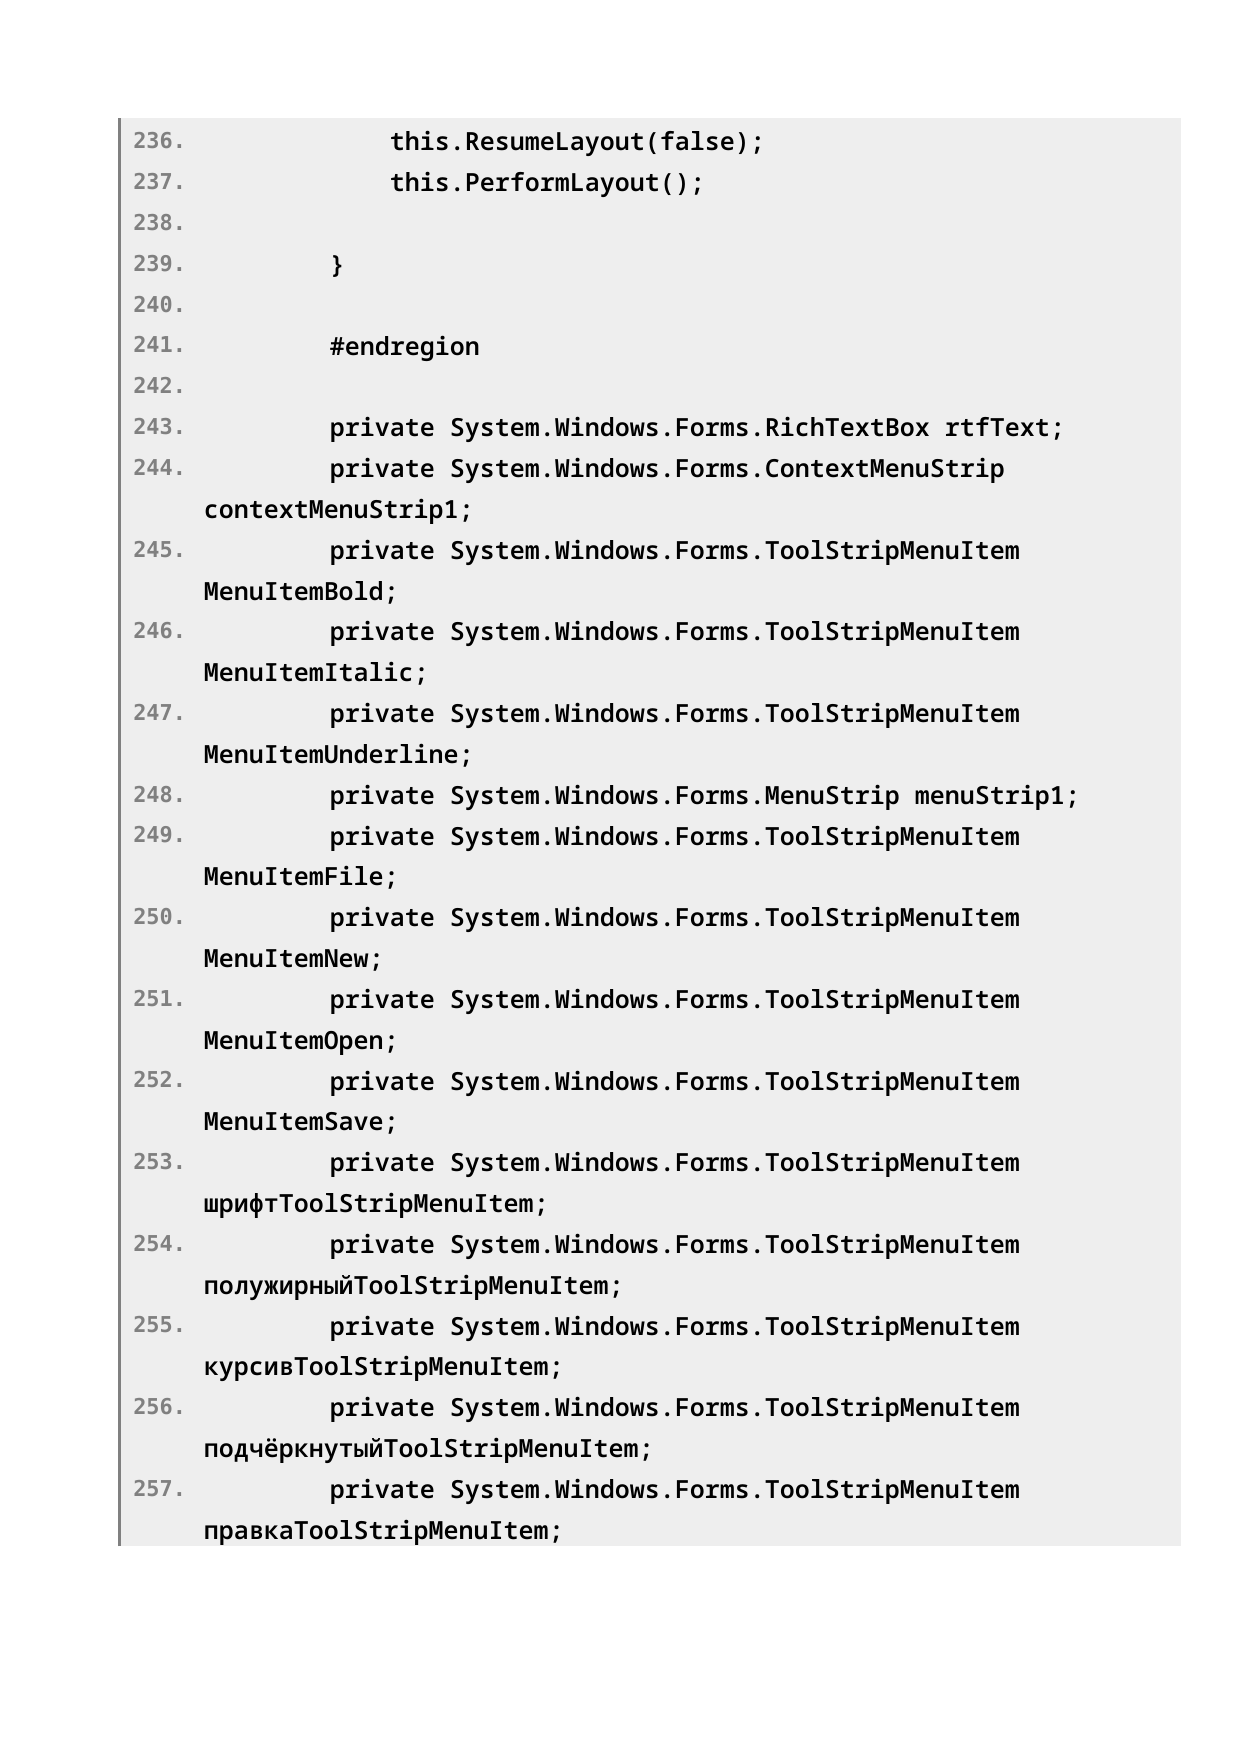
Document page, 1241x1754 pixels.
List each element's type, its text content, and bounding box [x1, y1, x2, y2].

list private System.Windows.Forms.ToolStripMenuItem MenuItemSave; [121, 1057, 1181, 1138]
list private System.Windows.Forms.ToolStripMenuItem MenuItemUnderline; [121, 690, 1181, 771]
list private System.Windows.Forms.ToolStripMenuItem MenuItemFile; [121, 812, 1181, 893]
list private System.Windows.Forms.ToolStripMenuItem MenuItemItalic; [121, 608, 1181, 689]
list private System.Windows.Forms.ToolStripMenuItem MenuItemBold; [121, 526, 1181, 607]
list private System.Windows.Forms.ToolStripMenuItem подчёркнутыйToolStripMenuItem; [121, 1384, 1181, 1465]
list } [121, 241, 1181, 281]
list this.PerformLayout(); [121, 159, 1181, 199]
list private System.Windows.Forms.ToolStripMenuItem MenuItemNew; [121, 894, 1181, 975]
list private System.Windows.Forms.RichTextBox rtfText; [121, 404, 1181, 444]
list private System.Windows.Forms.ToolStripMenuItem правкаToolStripMenuItem; [121, 1466, 1181, 1546]
list this.ResumeLayout(false); [121, 118, 1181, 158]
list private System.Windows.Forms.ToolStripMenuItem MenuItemOpen; [121, 976, 1181, 1056]
list #endregion [121, 322, 1181, 362]
list private System.Windows.Forms.MenuStrip menuStrip1; [121, 771, 1181, 811]
list private System.Windows.Forms.ToolStripMenuItem полужирныйToolStripMenuItem; [121, 1221, 1181, 1301]
list private System.Windows.Forms.ContextMenuStrip contextMenuStrip1; [121, 445, 1181, 526]
list private System.Windows.Forms.ToolStripMenuItem курсивToolStripMenuItem; [121, 1302, 1181, 1383]
list private System.Windows.Forms.ToolStripMenuItem шрифтToolStripMenuItem; [121, 1139, 1181, 1220]
